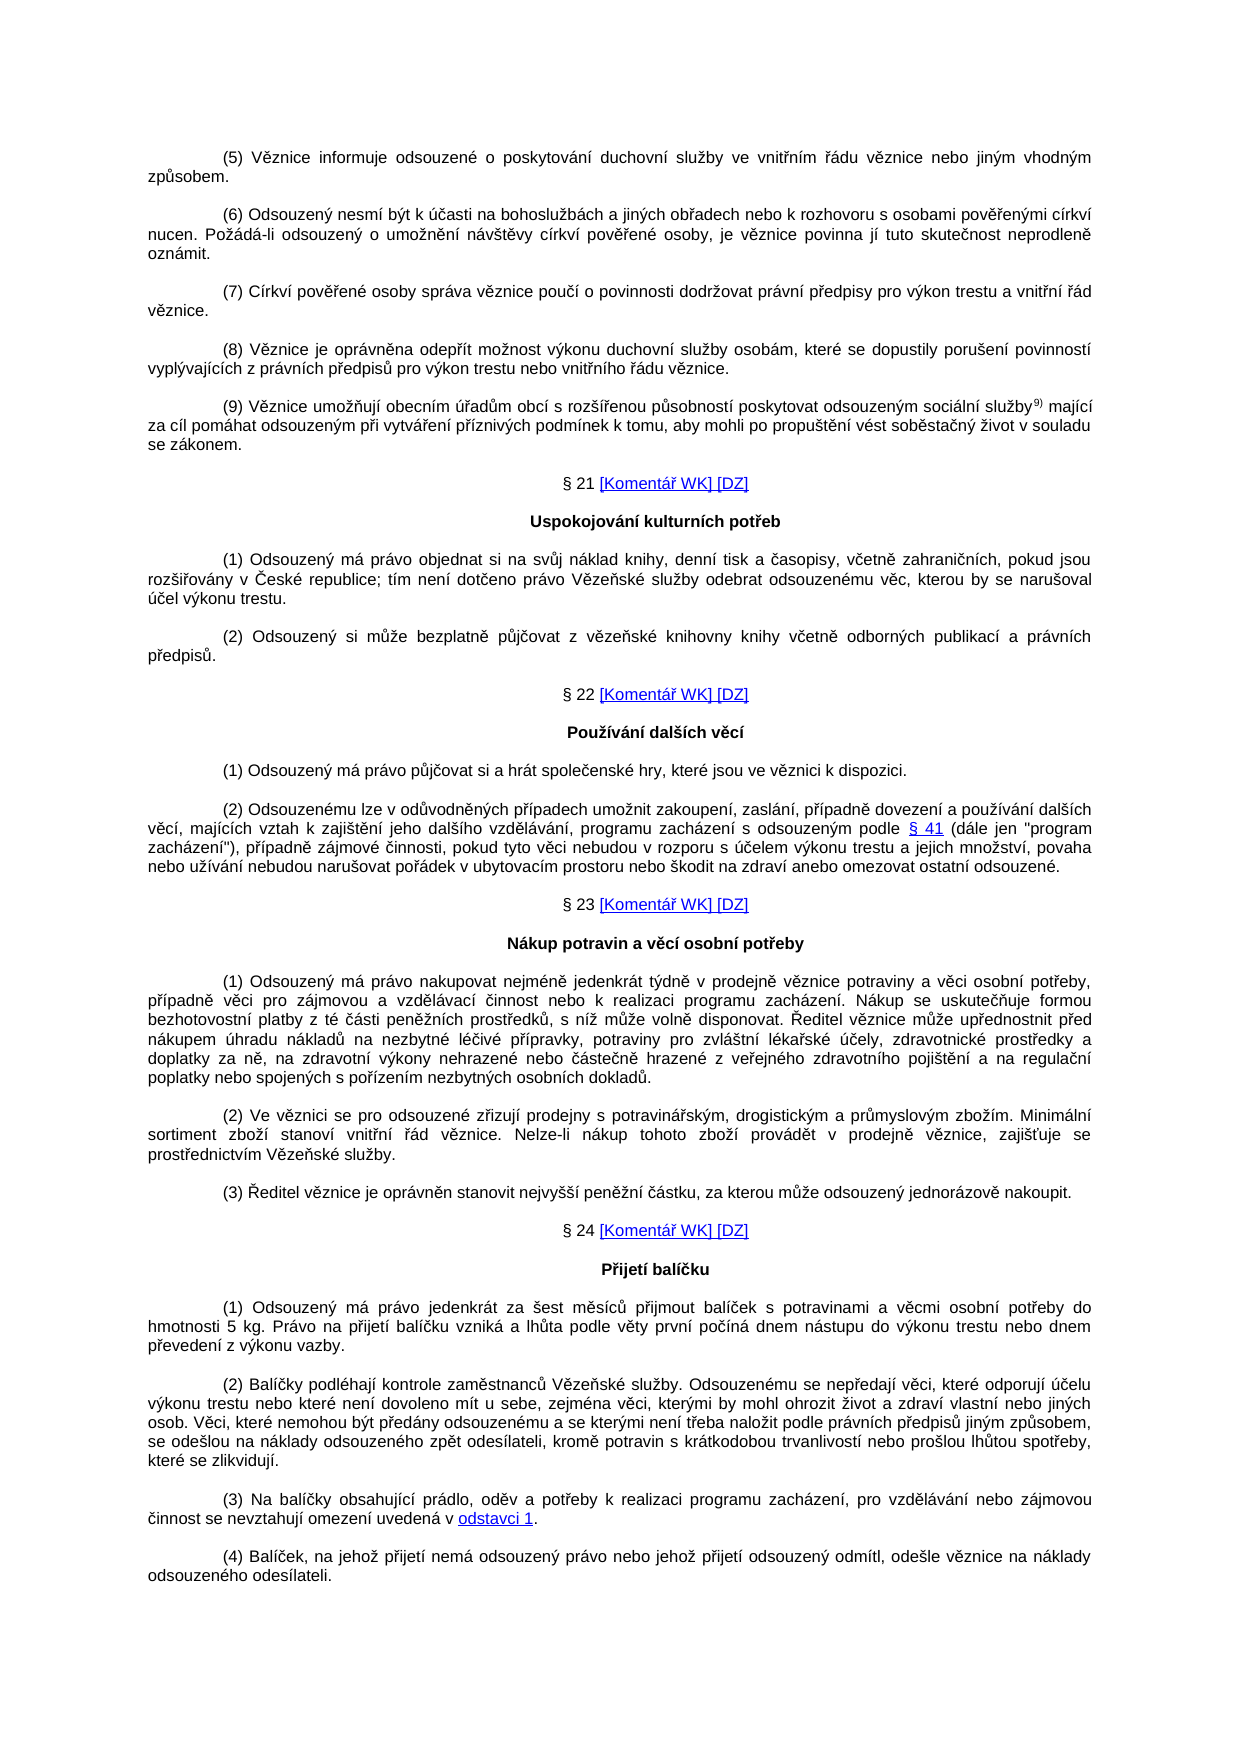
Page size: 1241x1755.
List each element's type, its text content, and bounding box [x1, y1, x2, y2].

text § 22 [Komentář WK] [DZ] [148, 684, 1093, 703]
text § 23 [Komentář WK] [DZ] [148, 895, 1093, 914]
text (2) Balíčky podléhají kontrole zaměstnanců Vězeňské služby. Odsouzenému se nepředají věci, které odporují účelu výkonu trestu nebo které není dovoleno mít u sebe, zejména věci, kterými by mohl ohrozit život a zdraví vlastní nebo jiných osob. Věci, které nemohou být předány odsouzenému a se kterými není třeba naložit podle právních předpisů jiným způsobem, se odešlou na náklady odsouzeného zpět odesílateli, kromě potravin s krátkodobou trvanlivostí nebo prošlou lhůtou spotřeby, které se zlikvidují. [148, 1374, 1093, 1470]
text Uspokojování kulturních potřeb [148, 512, 1093, 531]
text Přijetí balíčku [148, 1259, 1093, 1278]
text (6) Odsouzený nesmí být k účasti na bohoslužbách a jiných obřadech nebo k rozhovoru s osobami pověřenými církví nucen. Požádá-li odsouzený o umožnění návštěvy církví pověřené osoby, je věznice povinna jí tuto skutečnost neprodleně oznámit. [148, 205, 1093, 263]
text (8) Věznice je oprávněna odepřít možnost výkonu duchovní služby osobám, které se dopustily porušení povinností vyplývajících z právních předpisů pro výkon trestu nebo vnitřního řádu věznice. [148, 339, 1093, 378]
text (2) Odsouzený si může bezplatně půjčovat z vězeňské knihovny knihy včetně odborných publikací a právních předpisů. [148, 627, 1093, 665]
text (3) Ředitel věznice je oprávněn stanovit nejvyšší peněžní částku, za kterou může odsouzený jednorázově nakoupit. [148, 1183, 1093, 1202]
text § 24 [Komentář WK] [DZ] [148, 1221, 1093, 1240]
text (1) Odsouzený má právo objednat si na svůj náklad knihy, denní tisk a časopisy, včetně zahraničních, pokud jsou rozšiřovány v České republice; tím není dotčeno právo Vězeňské služby odebrat odsouzenému věc, kterou by se narušoval účel výkonu trestu. [148, 550, 1093, 608]
text (5) Věznice informuje odsouzené o poskytování duchovní služby ve vnitřním řádu věznice nebo jiným vhodným způsobem. [148, 148, 1093, 186]
text (4) Balíček, na jehož přijetí nemá odsouzený právo nebo jehož přijetí odsouzený odmítl, odešle věznice na náklady odsouzeného odesílateli. [148, 1547, 1093, 1585]
text (1) Odsouzený má právo jedenkrát za šest měsíců přijmout balíček s potravinami a věcmi osobní potřeby do hmotnosti 5 kg. Právo na přijetí balíčku vzniká a lhůta podle věty první počíná dnem nástupu do výkonu trestu nebo dnem převedení z výkonu vazby. [148, 1298, 1093, 1355]
text (2) Ve věznici se pro odsouzené zřizují prodejny s potravinářským, drogistickým a průmyslovým zbožím. Minimální sortiment zboží stanoví vnitřní řád věznice. Nelze-li nákup tohoto zboží provádět v prodejně věznice, zajišťuje se prostřednictvím Vězeňské služby. [148, 1106, 1093, 1163]
text (7) Církví pověřené osoby správa věznice poučí o povinnosti dodržovat právní předpisy pro výkon trestu a vnitřní řád věznice. [148, 282, 1093, 320]
text § 21 [Komentář WK] [DZ] [148, 473, 1093, 493]
text (1) Odsouzený má právo půjčovat si a hrát společenské hry, které jsou ve věznici k dispozici. [148, 761, 1093, 780]
text (9) Věznice umožňují obecním úřadům obcí s rozšířenou působností poskytovat odsouzeným sociální služby9) mající za cíl pomáhat odsouzeným při vytváření příznivých podmínek k tomu, aby mohli po propuštění vést soběstačný život v souladu se zákonem. [148, 397, 1093, 454]
text Nákup potravin a věcí osobní potřeby [148, 933, 1093, 953]
text (1) Odsouzený má právo nakupovat nejméně jedenkrát týdně v prodejně věznice potraviny a věci osobní potřeby, případně věci pro zájmovou a vzdělávací činnost nebo k realizaci programu zacházení. Nákup se uskutečňuje formou bezhotovostní platby z té části peněžních prostředků, s níž může volně disponovat. Ředitel věznice může upřednostnit před nákupem úhradu nákladů na nezbytné léčivé přípravky, potraviny pro zvláštní lékařské účely, zdravotnické prostředky a doplatky za ně, na zdravotní výkony nehrazené nebo částečně hrazené z veřejného zdravotního pojištění a na regulační poplatky nebo spojených s pořízením nezbytných osobních dokladů. [148, 972, 1093, 1087]
text Používání dalších věcí [148, 723, 1093, 742]
text (3) Na balíčky obsahující prádlo, oděv a potřeby k realizaci programu zacházení, pro vzdělávání nebo zájmovou činnost se nevztahují omezení uvedená v odstavci 1. [148, 1489, 1093, 1528]
text (2) Odsouzenému lze v odůvodněných případech umožnit zakoupení, zaslání, případně dovezení a používání dalších věcí, majících vztah k zajištění jeho dalšího vzdělávání, programu zacházení s odsouzeným podle § 41 (dále jen "program zacházení"), případně zájmové činnosti, pokud tyto věci nebudou v rozporu s účelem výkonu trestu a jejich množství, povaha nebo užívání nebudou narušovat pořádek v ubytovacím prostoru nebo škodit na zdraví anebo omezovat ostatní odsouzené. [148, 799, 1093, 876]
